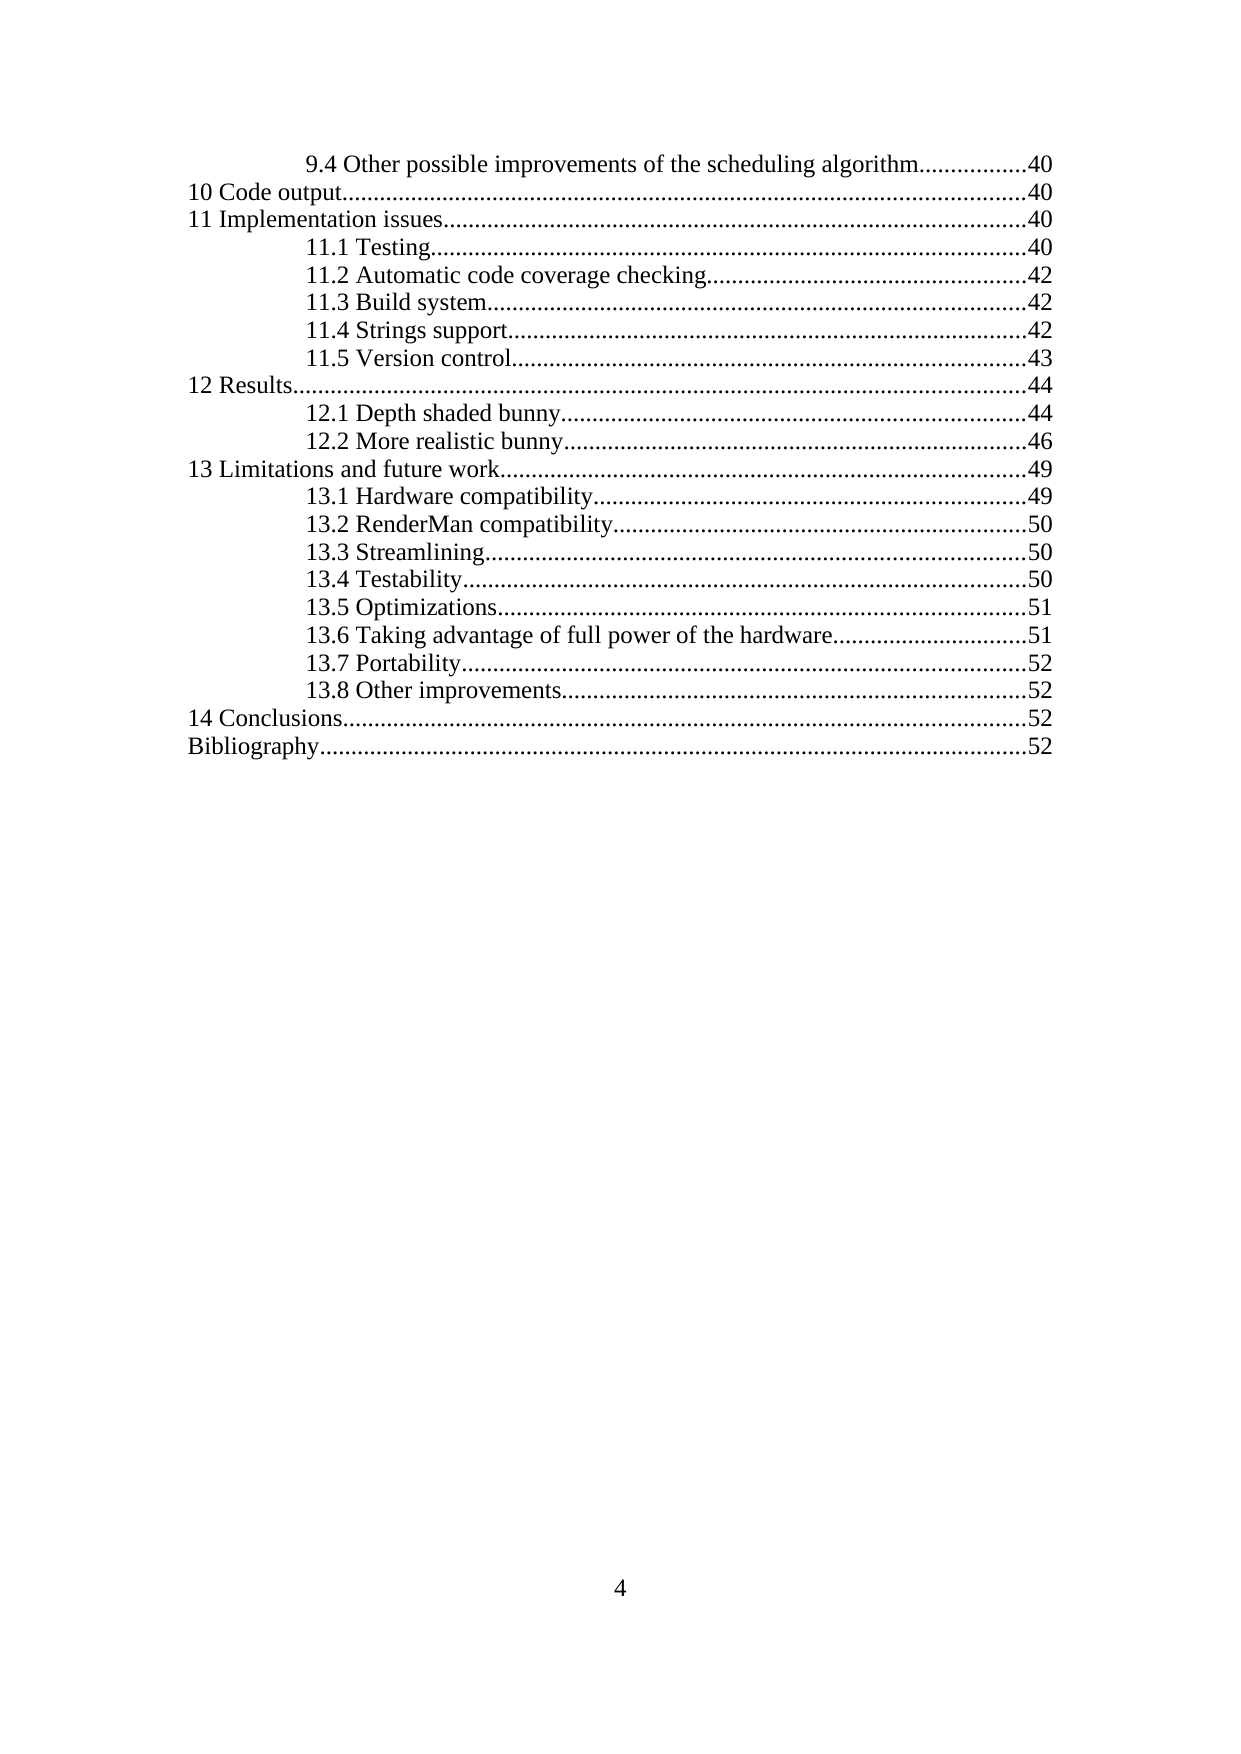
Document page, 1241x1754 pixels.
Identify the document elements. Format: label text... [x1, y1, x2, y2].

text 13.5 Optimizations 51 [305, 593, 1053, 621]
text 13.2 RenderMan compatibility 50 [305, 510, 1053, 538]
text 13.4 Testability 50 [305, 566, 1053, 593]
text 11.3 Build system 42 [305, 288, 1053, 316]
text 12 Results 44 [187, 372, 1053, 399]
text 14 Conclusions 52 [187, 704, 1053, 732]
text 13.8 Other improvements 52 [305, 676, 1053, 704]
text 12.2 More realistic bunny 46 [305, 427, 1053, 455]
text 11.5 Version control 43 [305, 344, 1053, 372]
text 13.1 Hardware compatibility 49 [305, 482, 1053, 510]
text 13.3 Streamlining 50 [305, 538, 1053, 566]
text Bibliography 52 [187, 732, 1053, 759]
text 11.4 Strings support 42 [305, 316, 1053, 344]
text 12.1 Depth shaded bunny 44 [305, 399, 1053, 427]
text 10 Code output 40 [187, 178, 1053, 205]
text 11.1 Testing 40 [305, 233, 1053, 261]
text 11.2 Automatic code coverage checking 42 [305, 261, 1053, 288]
text 13.7 Portability 52 [305, 649, 1053, 676]
text 13.6 Taking advantage of full power of the hardware 51 [305, 621, 1053, 649]
text 13 Limitations and future work 49 [187, 455, 1053, 482]
text 11 Implementation issues 40 [187, 205, 1053, 233]
text 9.4 Other possible improvements of the scheduling algorithm 40 [305, 150, 1053, 178]
